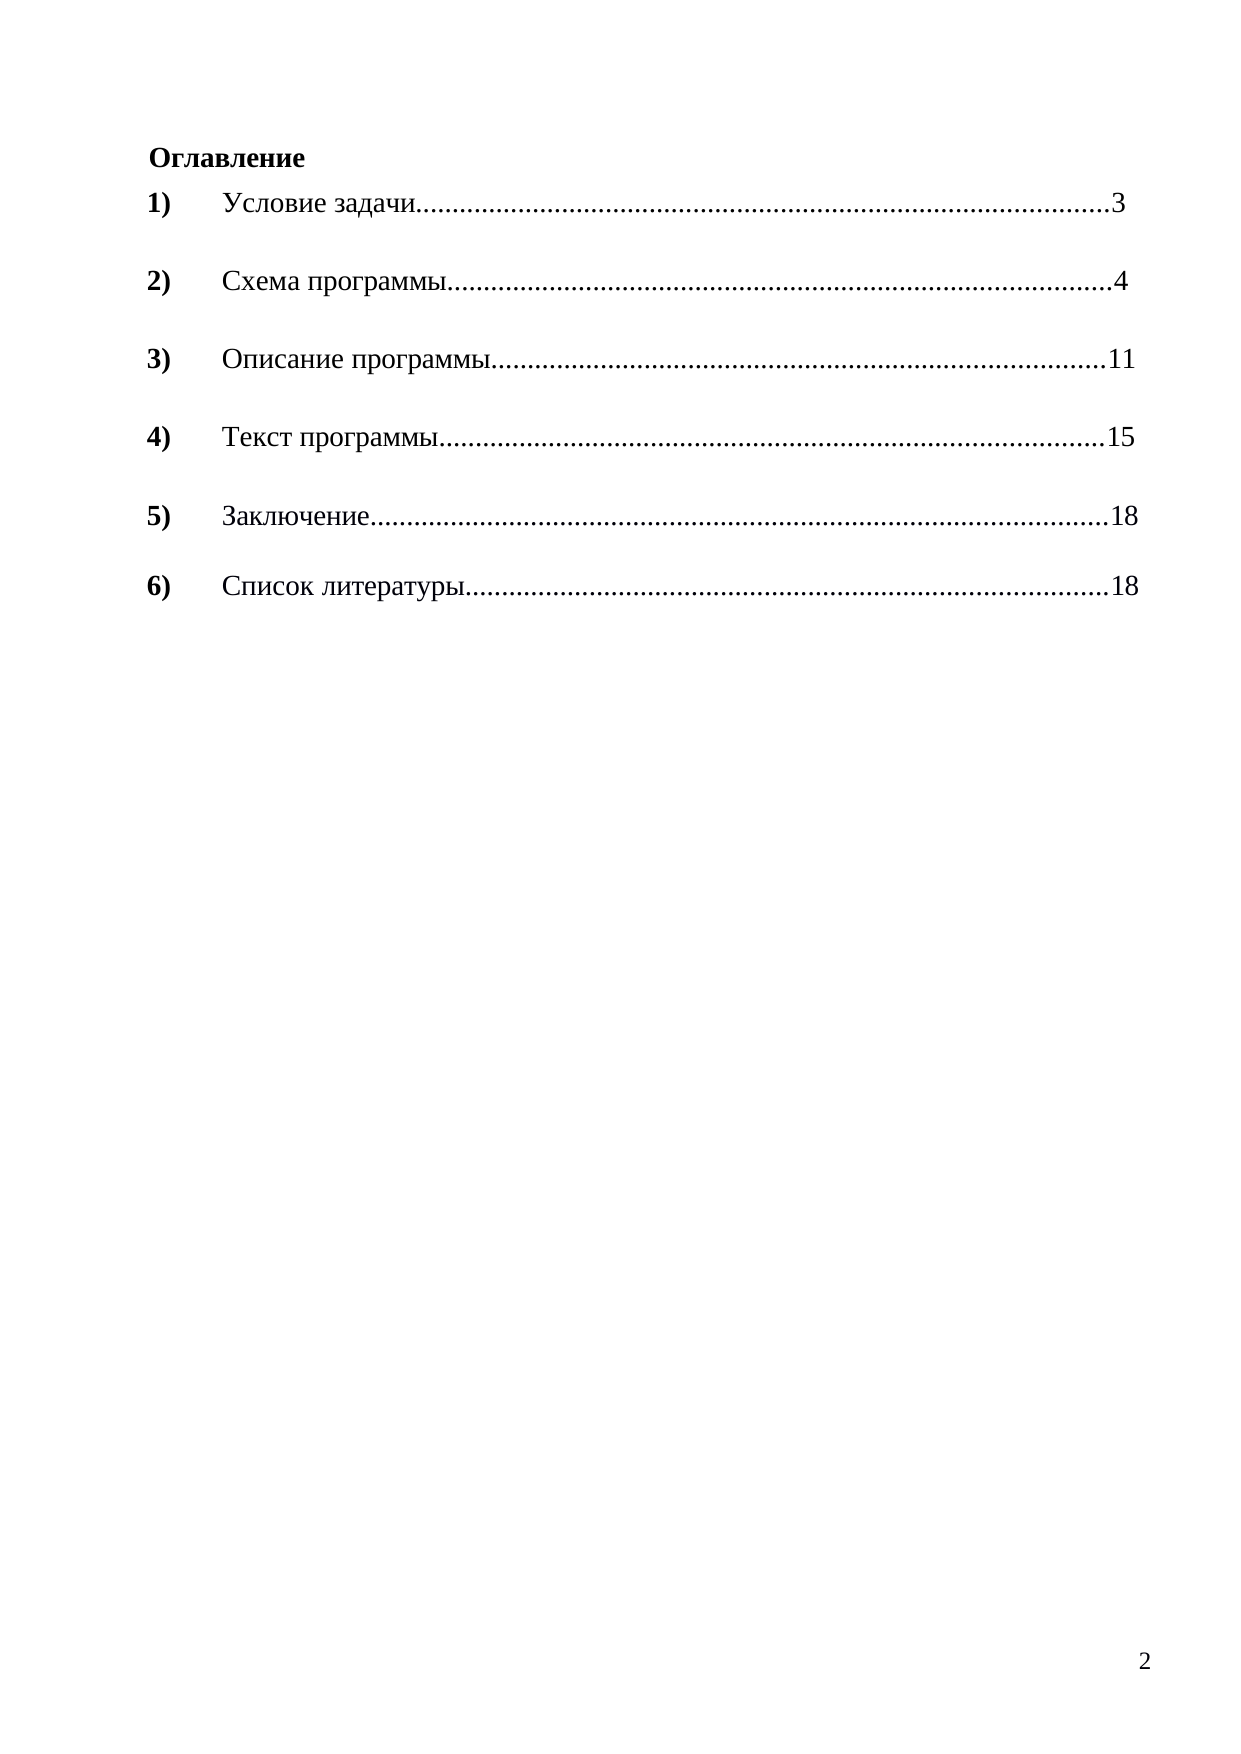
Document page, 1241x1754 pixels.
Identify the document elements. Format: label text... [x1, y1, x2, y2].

list Условие задачи 3 [147, 185, 1178, 219]
list Описание программы 11 [147, 341, 1178, 375]
list Заключение 18 [147, 498, 1178, 531]
list Текст программы 15 [147, 419, 1178, 453]
list Схема программы 4 [147, 263, 1178, 297]
text Оглавление [148, 140, 1178, 173]
list Список литературы 18 [147, 568, 1178, 602]
